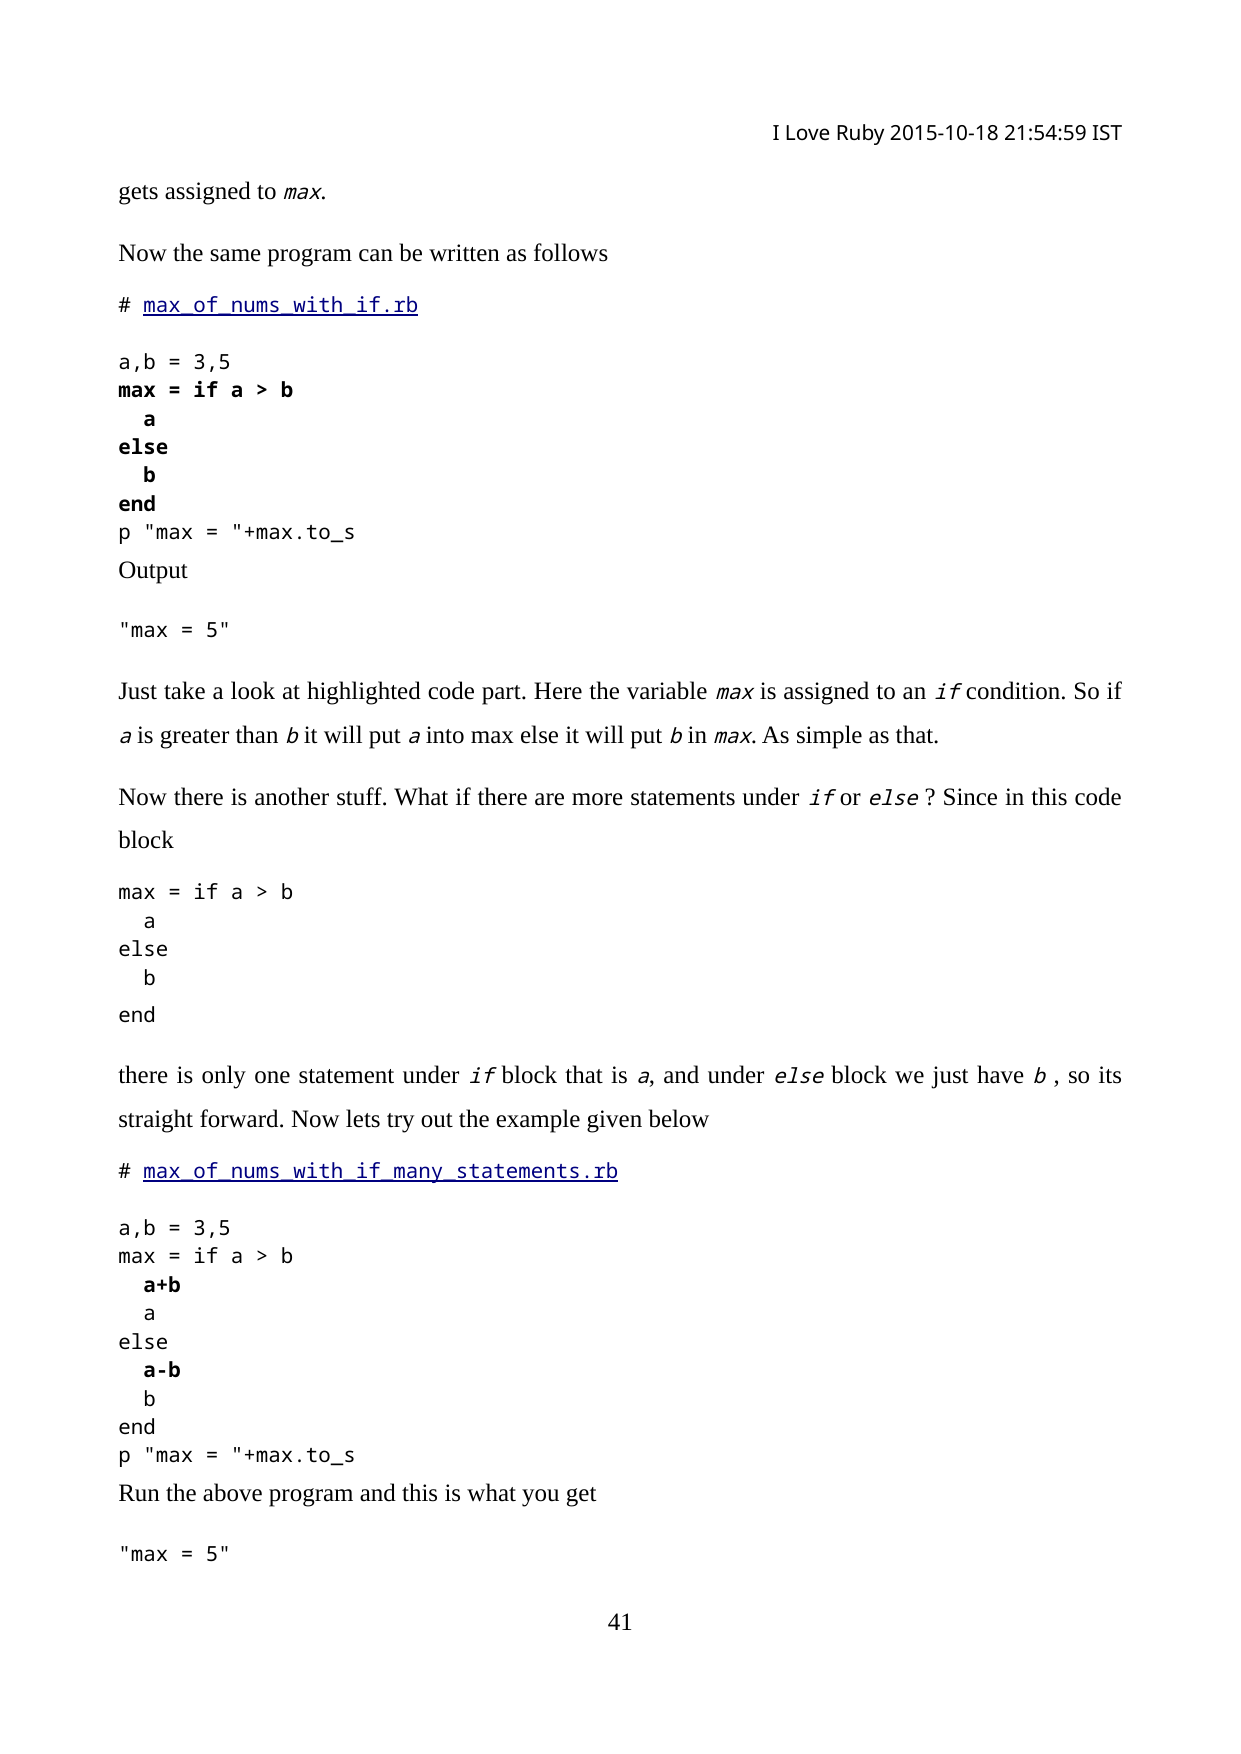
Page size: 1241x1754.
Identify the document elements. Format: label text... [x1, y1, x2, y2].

text # max_of_nums_with_if.rb [118, 290, 1122, 318]
text gets assigned to max. [118, 176, 1122, 206]
text b [118, 963, 1122, 991]
text max = if a > b [118, 375, 1122, 404]
text a [118, 404, 1122, 432]
text p "max = "+max.to_s [118, 517, 1122, 546]
text max = if a > b [118, 1241, 1122, 1270]
text else [118, 934, 1122, 963]
text Output [118, 555, 1122, 583]
text "max = 5" [118, 616, 1122, 644]
text a [118, 906, 1122, 934]
text there is only one statement under if block that is a, and under else block we just have b , so its straight forward. Now lets try out the example given below [118, 1060, 1122, 1133]
text b [118, 1384, 1122, 1412]
text end [118, 1000, 1122, 1028]
text max = if a > b [118, 877, 1122, 906]
text p "max = "+max.to_s [118, 1441, 1122, 1469]
text else [118, 432, 1122, 461]
text Just take a look at highlighted code part. Here the variable max is assigned to an if condition. So if a is greater than b it will put a into max else it will put b in max. As simple as that. [118, 676, 1122, 749]
text end [118, 1412, 1122, 1441]
text else [118, 1327, 1122, 1355]
text a+b [118, 1270, 1122, 1298]
text b [118, 461, 1122, 489]
text Now there is another stuff. What if there are more statements under if or else ? Since in this code block [118, 782, 1122, 854]
text Run the above program and this is what you get [118, 1478, 1122, 1507]
text a-b [118, 1355, 1122, 1384]
text end [118, 489, 1122, 517]
text a,b = 3,5 [118, 1213, 1122, 1241]
text # max_of_nums_with_if_many_statements.rb [118, 1156, 1122, 1184]
text a [118, 1298, 1122, 1327]
text a,b = 3,5 [118, 347, 1122, 375]
text "max = 5" [118, 1539, 1122, 1567]
text Now the same program can be written as follows [118, 238, 1122, 267]
